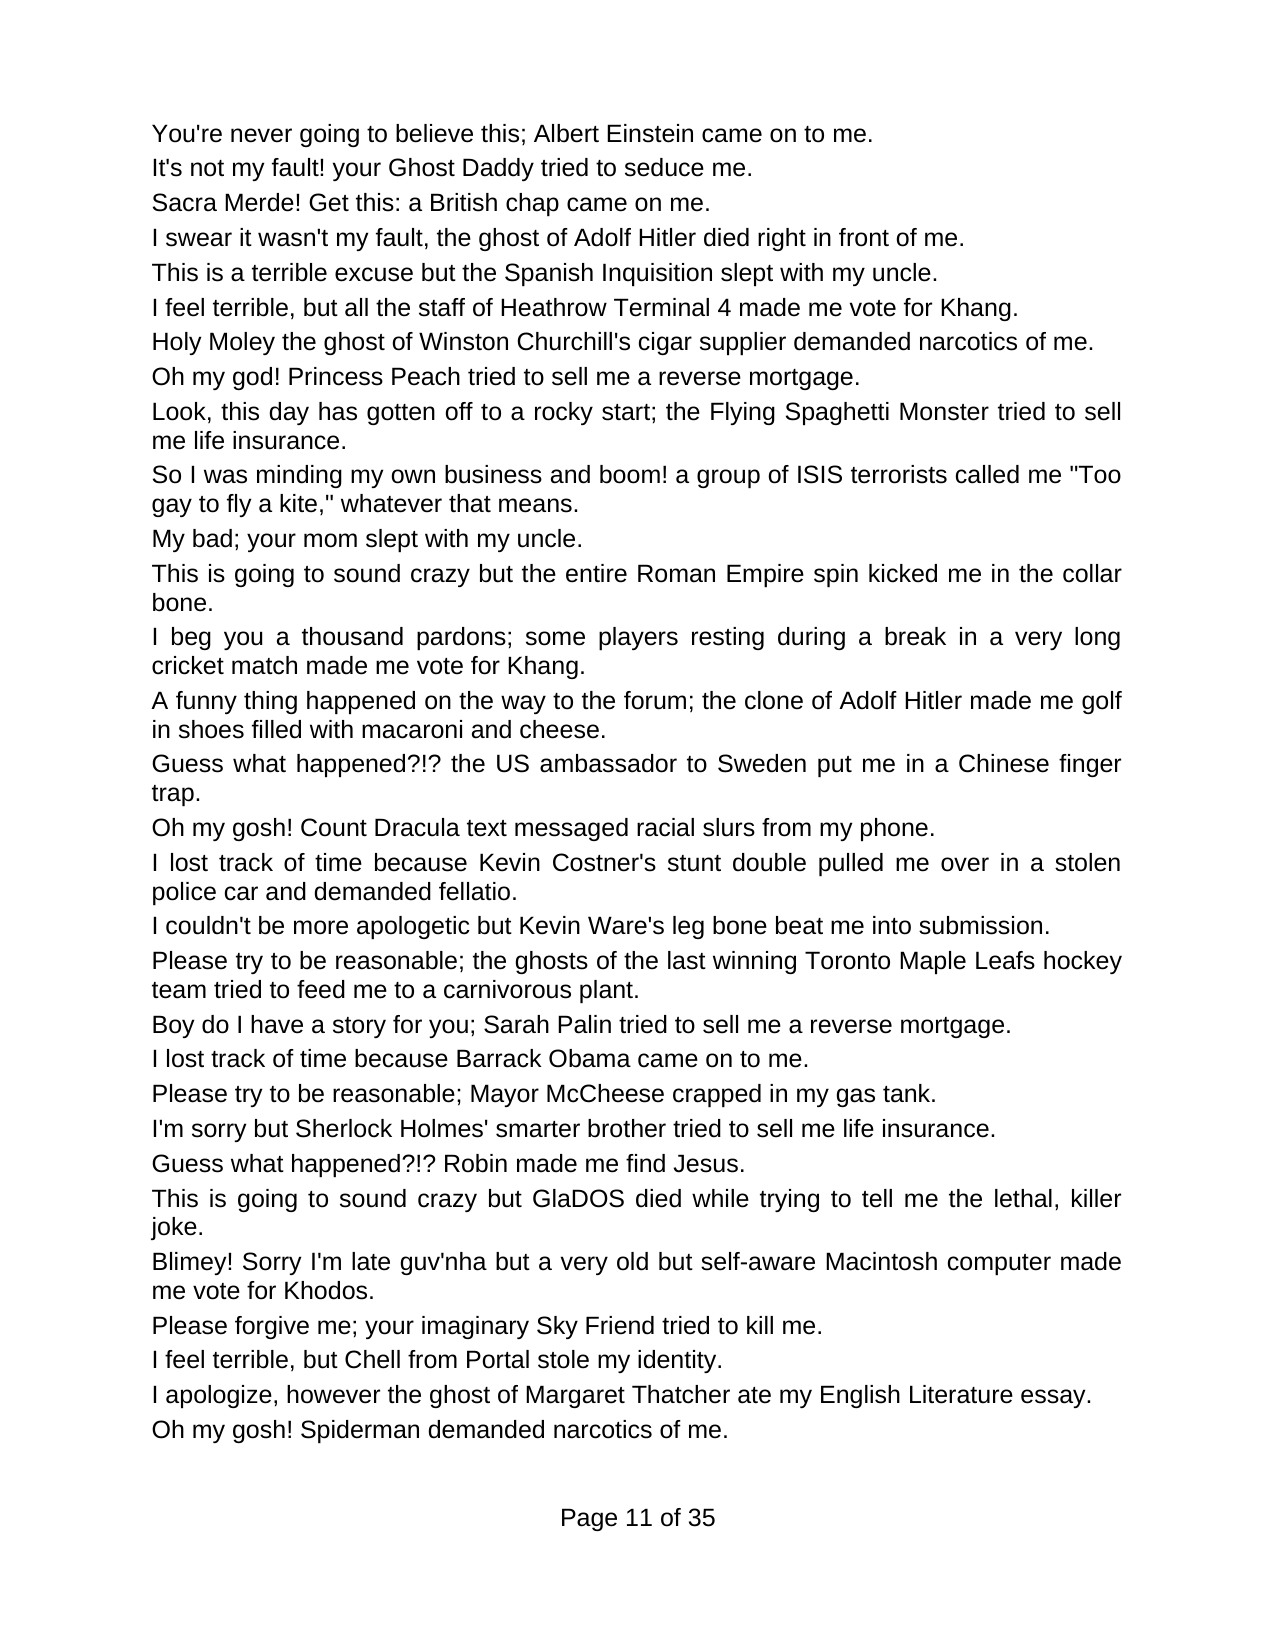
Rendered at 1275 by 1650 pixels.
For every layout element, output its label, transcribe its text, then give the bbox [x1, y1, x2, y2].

text This is going to sound crazy but GlaDOS died while trying to tell me the lethal, killer joke. [151, 1183, 1123, 1241]
text My bad; your mom slept with my uncle. [151, 524, 1123, 553]
text Please forgive me; your imaginary Sky Friend tried to kill me. [151, 1311, 1123, 1339]
text Boy do I have a story for you; Sarah Palin tried to sell me a reverse mortgage. [151, 1009, 1123, 1038]
text This is a terrible excuse but the Spanish Inquisition slept with my uncle. [151, 258, 1123, 286]
text So I was minding my own business and boom! a group of ISIS terrorists called me "Too gay to fly a kite," whatever that means. [151, 460, 1123, 518]
text Guess what happened?!? the US ambassador to Sweden put me in a Chinese finger trap. [151, 749, 1123, 807]
text Oh my gosh! Spiderman demanded narcotics of me. [151, 1415, 1123, 1444]
text I'm sorry but Sherlock Holmes' smarter brother tried to sell me life insurance. [151, 1114, 1123, 1143]
text I beg you a thousand pardons; some players resting during a break in a very long cricket match made me vote for Khang. [151, 622, 1123, 680]
text This is going to sound crazy but the entire Roman Empire spin kicked me in the collar bone. [151, 559, 1123, 616]
text Oh my gosh! Count Dracula text messaged racial slurs from my phone. [151, 813, 1123, 842]
text It's not my fault! your Ghost Daddy tried to seduce me. [151, 153, 1123, 182]
text I lost track of time because Kevin Costner's stunt double pulled me over in a stolen police car and demanded fellatio. [151, 848, 1123, 905]
text A funny thing happened on the way to the forum; the clone of Adolf Hitler made me golf in shoes filled with macaroni and cheese. [151, 686, 1123, 743]
text Blimey! Sorry I'm late guv'nha but a very old but self-aware Macintosh computer made me vote for Khodos. [151, 1247, 1123, 1304]
text Guess what happened?!? Robin made me find Jesus. [151, 1149, 1123, 1177]
text You're never going to believe this; Albert Einstein came on to me. [151, 118, 1123, 147]
text I couldn't be more apologetic but Kevin Ware's leg bone beat me into submission. [151, 911, 1123, 940]
text I feel terrible, but all the staff of Heathrow Terminal 4 made me vote for Khang. [151, 292, 1123, 321]
text I feel terrible, but Chell from Portal stole my identity. [151, 1345, 1123, 1374]
text Holy Moley the ghost of Winston Churchill's cigar supplier demanded narcotics of me. [151, 327, 1123, 356]
text Look, this day has gotten off to a rocky start; the Flying Spaghetti Monster tried to sell me life insurance. [151, 397, 1123, 454]
text Please try to be reasonable; Mayor McCheese crapped in my gas tank. [151, 1079, 1123, 1108]
text I swear it wasn't my fault, the ghost of Adolf Hitler died right in front of me. [151, 223, 1123, 252]
text I apologize, however the ghost of Margaret Thatcher ate my English Literature essay. [151, 1380, 1123, 1409]
text I lost track of time because Barrack Obama came on to me. [151, 1044, 1123, 1073]
text Oh my god! Princess Peach tried to sell me a reverse mortgage. [151, 362, 1123, 391]
text Please try to be reasonable; the ghosts of the last winning Toronto Maple Leafs hockey team tried to feed me to a carnivorous plant. [151, 946, 1123, 1003]
text Sacra Merde! Get this: a British chap came on me. [151, 188, 1123, 217]
